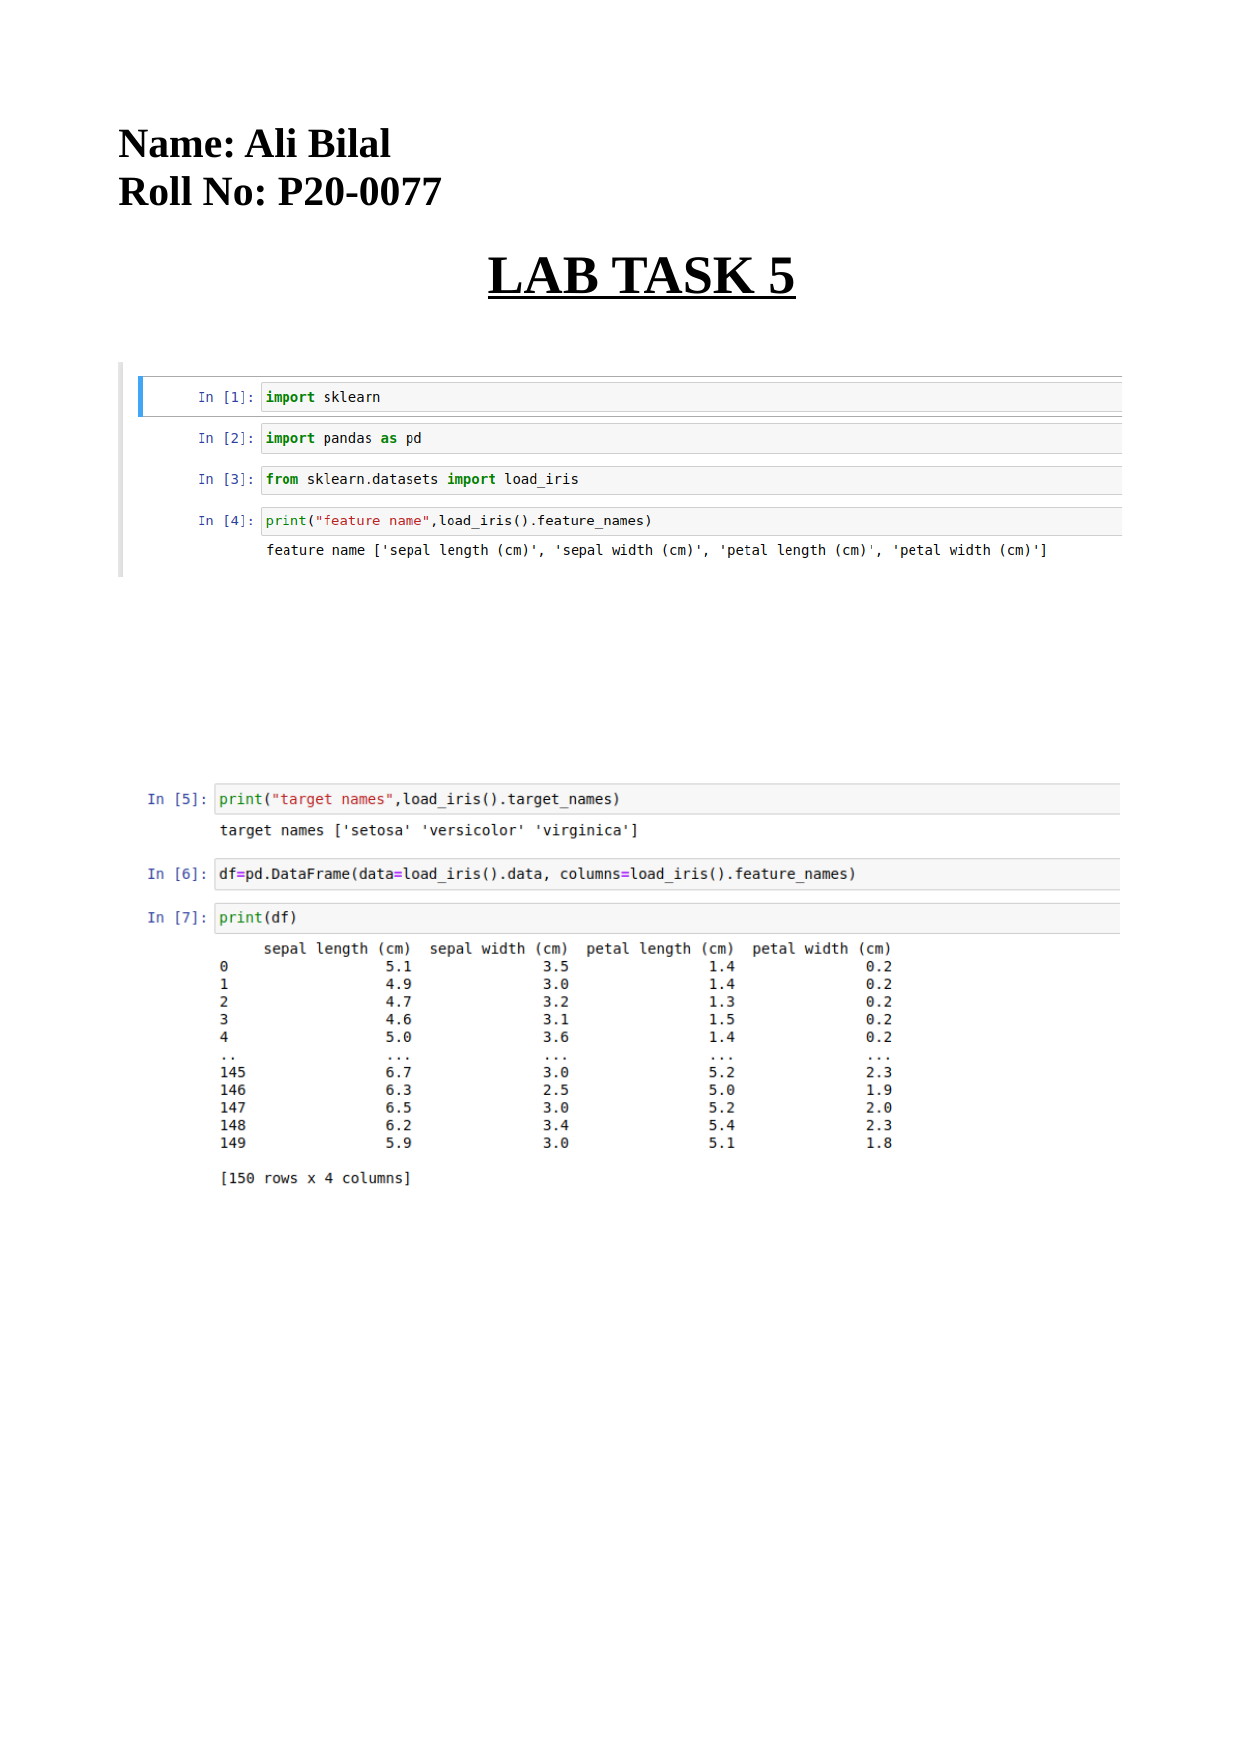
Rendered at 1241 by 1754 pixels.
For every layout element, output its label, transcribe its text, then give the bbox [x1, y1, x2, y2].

text Roll No: P20-0077 [118, 166, 1122, 214]
picture [118, 362, 1123, 577]
text Name: Ali Bilal [118, 118, 1122, 166]
text LAB TASK 5 [118, 243, 1122, 305]
picture [116, 772, 1120, 1204]
